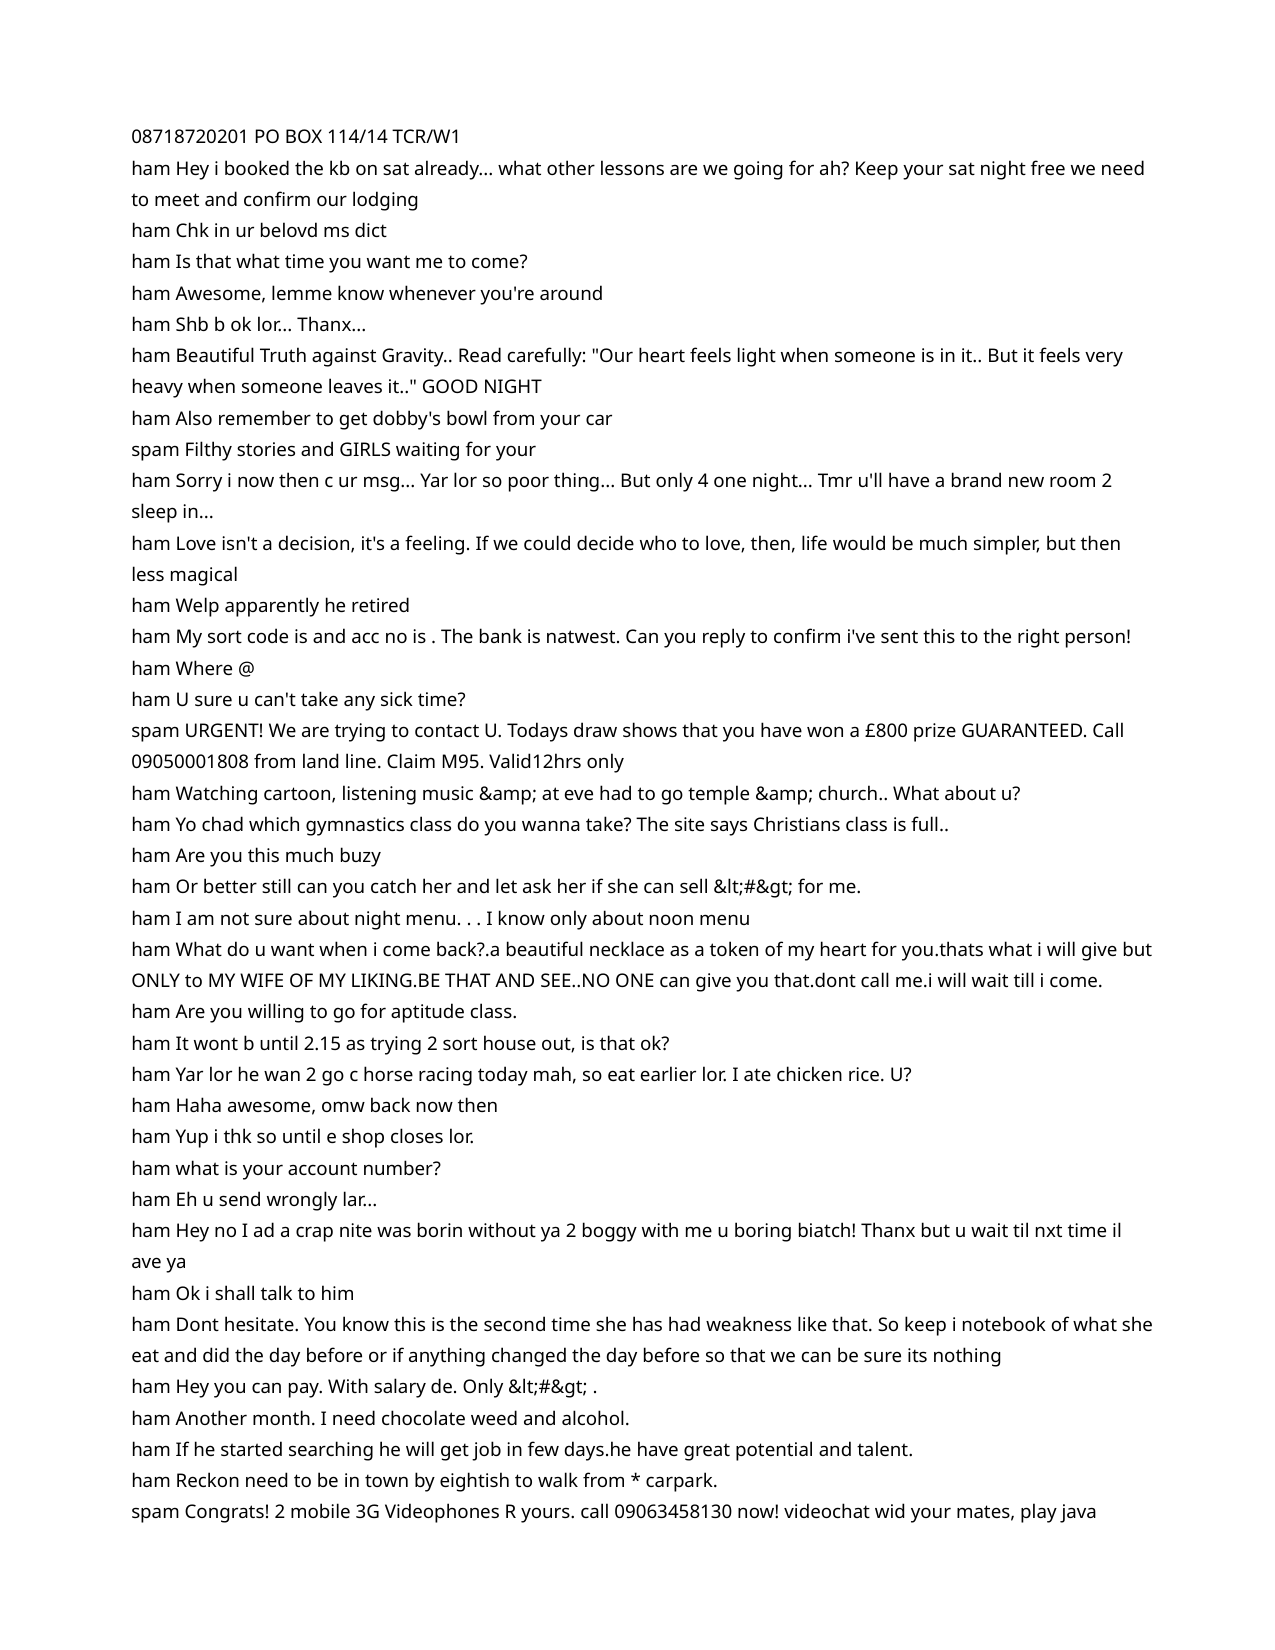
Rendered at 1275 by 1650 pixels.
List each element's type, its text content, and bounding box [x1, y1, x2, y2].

table_cell [118, 1149, 131, 1181]
table_cell ham Hey i booked the kb on sat already... what other lessons are we going for ah? Keep your sat night free we need to meet and confirm our lodging [131, 149, 1157, 212]
table_cell [118, 681, 131, 712]
table_cell ham Dont hesitate. You know this is the second time she has had weakness like that. So keep i notebook of what she eat and did the day before or if anything changed the day before so that we can be sure its nothing [131, 1306, 1157, 1368]
table_cell [118, 399, 131, 431]
table_cell [118, 1431, 131, 1462]
table_cell [118, 649, 131, 681]
table_cell ham Shb b ok lor... Thanx... [131, 306, 1157, 337]
table_cell ham I am not sure about night menu. . . I know only about noon menu [131, 899, 1157, 931]
table_cell [118, 712, 131, 774]
table_cell [118, 1056, 131, 1087]
table_cell ham Eh u send wrongly lar... [131, 1181, 1157, 1212]
table_cell ham Where @ [131, 649, 1157, 681]
table_cell ham what is your account number? [131, 1149, 1157, 1181]
table_cell [118, 774, 131, 806]
table_cell ham Another month. I need chocolate weed and alcohol. [131, 1399, 1157, 1431]
table_cell ham Or better still can you catch her and let ask her if she can sell &lt;#&gt; for me. [131, 868, 1157, 899]
table_cell ham Are you willing to go for aptitude class. [131, 993, 1157, 1024]
table_cell [118, 1462, 131, 1493]
table_cell [118, 306, 131, 337]
table_cell [118, 618, 131, 649]
table_cell ham Also remember to get dobby's bowl from your car [131, 399, 1157, 431]
table_cell ham Reckon need to be in town by eightish to walk from * carpark. [131, 1462, 1157, 1493]
table_cell ham Watching cartoon, listening music &amp; at eve had to go temple &amp; church.. What about u? [131, 774, 1157, 806]
table_cell ham Hey you can pay. With salary de. Only &lt;#&gt; . [131, 1368, 1157, 1399]
table_cell 08718720201 PO BOX 114/14 TCR/W1 [131, 118, 1157, 149]
table_cell [118, 837, 131, 868]
table_cell ham Welp apparently he retired [131, 587, 1157, 618]
table_cell [118, 1212, 131, 1274]
table_cell ham Awesome, lemme know whenever you're around [131, 274, 1157, 306]
table_cell [118, 1024, 131, 1056]
table_cell [118, 1274, 131, 1306]
table_cell ham Yup i thk so until e shop closes lor. [131, 1118, 1157, 1149]
table_cell ham Is that what time you want me to come? [131, 243, 1157, 274]
table_cell ham U sure u can't take any sick time? [131, 681, 1157, 712]
table_cell [118, 149, 131, 212]
table_cell [118, 243, 131, 274]
table_cell ham Haha awesome, omw back now then [131, 1087, 1157, 1118]
table_cell spam Filthy stories and GIRLS waiting for your [131, 431, 1157, 462]
table_cell [118, 1493, 131, 1524]
table_cell [118, 118, 131, 149]
table_cell ham Yo chad which gymnastics class do you wanna take? The site says Christians class is full.. [131, 806, 1157, 837]
table_cell [118, 931, 131, 993]
table_cell [118, 1181, 131, 1212]
table_cell [118, 524, 131, 587]
table_cell ham Sorry i now then c ur msg... Yar lor so poor thing... But only 4 one night... Tmr u'll have a brand new room 2 sleep in... [131, 462, 1157, 524]
table_cell ham Hey no I ad a crap nite was borin without ya 2 boggy with me u boring biatch! Thanx but u wait til nxt time il ave ya [131, 1212, 1157, 1274]
table_cell [118, 1399, 131, 1431]
table_cell ham What do u want when i come back?.a beautiful necklace as a token of my heart for you.thats what i will give but ONLY to MY WIFE OF MY LIKING.BE THAT AND SEE..NO ONE can give you that.dont call me.i will wait till i come. [131, 931, 1157, 993]
table_cell [118, 337, 131, 399]
table_cell ham Love isn't a decision, it's a feeling. If we could decide who to love, then, life would be much simpler, but then less magical [131, 524, 1157, 587]
table_cell [118, 274, 131, 306]
table_cell [118, 212, 131, 243]
table_cell ham If he started searching he will get job in few days.he have great potential and talent. [131, 1431, 1157, 1462]
table_cell ham It wont b until 2.15 as trying 2 sort house out, is that ok? [131, 1024, 1157, 1056]
table_cell [118, 993, 131, 1024]
table_cell spam URGENT! We are trying to contact U. Todays draw shows that you have won a £800 prize GUARANTEED. Call 09050001808 from land line. Claim M95. Valid12hrs only [131, 712, 1157, 774]
table_cell [118, 1087, 131, 1118]
table_cell [118, 899, 131, 931]
table_cell ham Chk in ur belovd ms dict [131, 212, 1157, 243]
table_cell [118, 806, 131, 837]
table_cell ham Ok i shall talk to him [131, 1274, 1157, 1306]
table_cell [118, 1368, 131, 1399]
table_cell ham Yar lor he wan 2 go c horse racing today mah, so eat earlier lor. I ate chicken rice. U? [131, 1056, 1157, 1087]
table_cell [118, 431, 131, 462]
table_cell [118, 462, 131, 524]
table_cell [118, 868, 131, 899]
table_cell ham My sort code is and acc no is . The bank is natwest. Can you reply to confirm i've sent this to the right person! [131, 618, 1157, 649]
table_cell ham Beautiful Truth against Gravity.. Read carefully: "Our heart feels light when someone is in it.. But it feels very heavy when someone leaves it.." GOOD NIGHT [131, 337, 1157, 399]
table_cell ham Are you this much buzy [131, 837, 1157, 868]
table_cell [118, 1306, 131, 1368]
table_cell [118, 1118, 131, 1149]
table_cell spam Congrats! 2 mobile 3G Videophones R yours. call 09063458130 now! videochat wid your mates, play java [131, 1493, 1157, 1524]
table_cell [118, 587, 131, 618]
